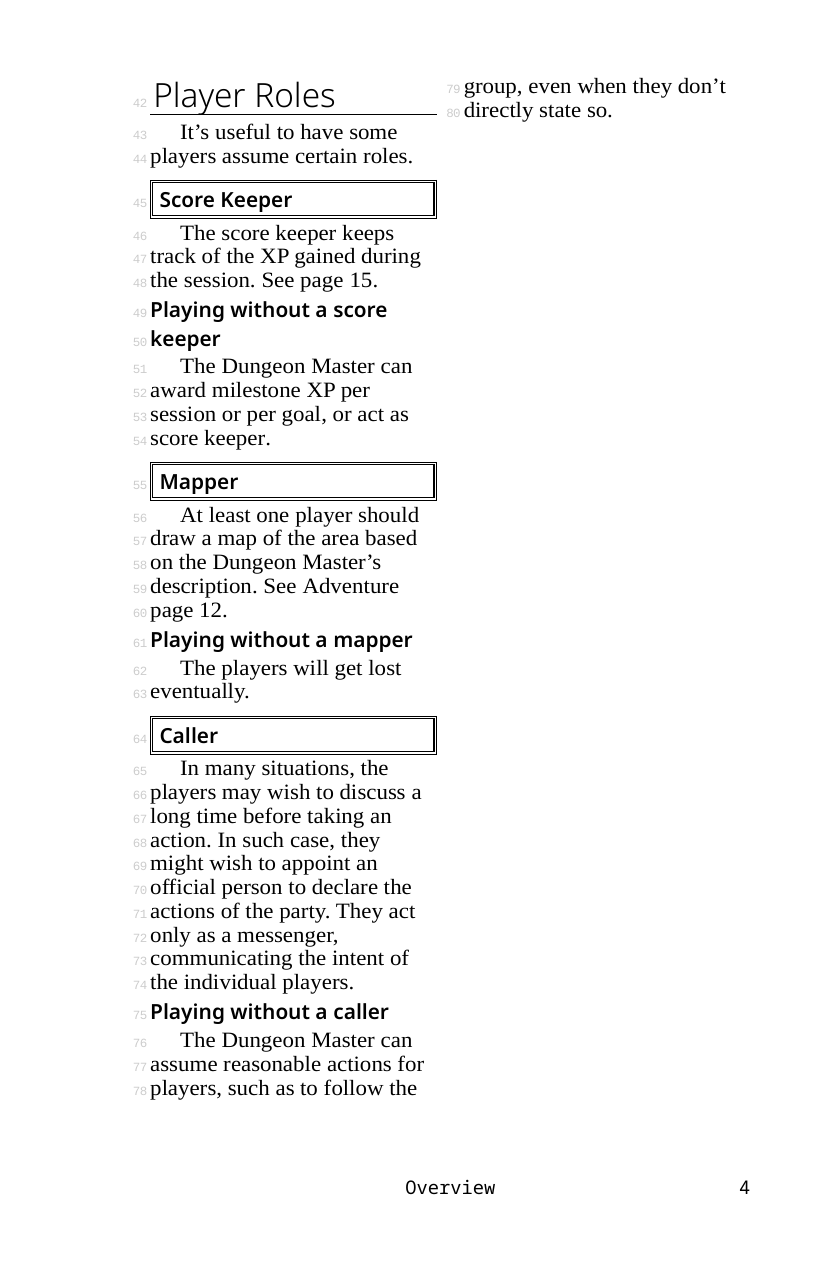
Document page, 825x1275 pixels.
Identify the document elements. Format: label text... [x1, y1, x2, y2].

subtitle Playing without a score keeper [150, 295, 437, 352]
text The Dungeon Master can award milestone XP per session or per goal, or act as score keeper. [150, 355, 437, 450]
subtitle Player roles [150, 75, 437, 114]
text In many situations, the players may wish to discuss a long time before taking an action. In such case, they might wish to appoint an official person to declare the actions of the party. They act only as a messenger, communicating the intent of the individual players. [150, 757, 437, 994]
subtitle Playing without a mapper [150, 625, 437, 653]
text It’s useful to have some players assume certain roles. [150, 120, 437, 168]
text The score keeper keeps track of the XP gained during the session. See page 14. [150, 221, 437, 292]
subtitle Playing without a caller [150, 997, 437, 1026]
text At least one player should draw a map of the area based on the Dungeon Master’s description. See Adventure page 12. [150, 503, 437, 622]
text group, even when they don’t directly state so. [463, 75, 750, 122]
text The players will get lost eventually. [150, 656, 437, 704]
text The Dungeon Master can assume reasonable actions for players, such as to follow the [150, 1029, 437, 1100]
